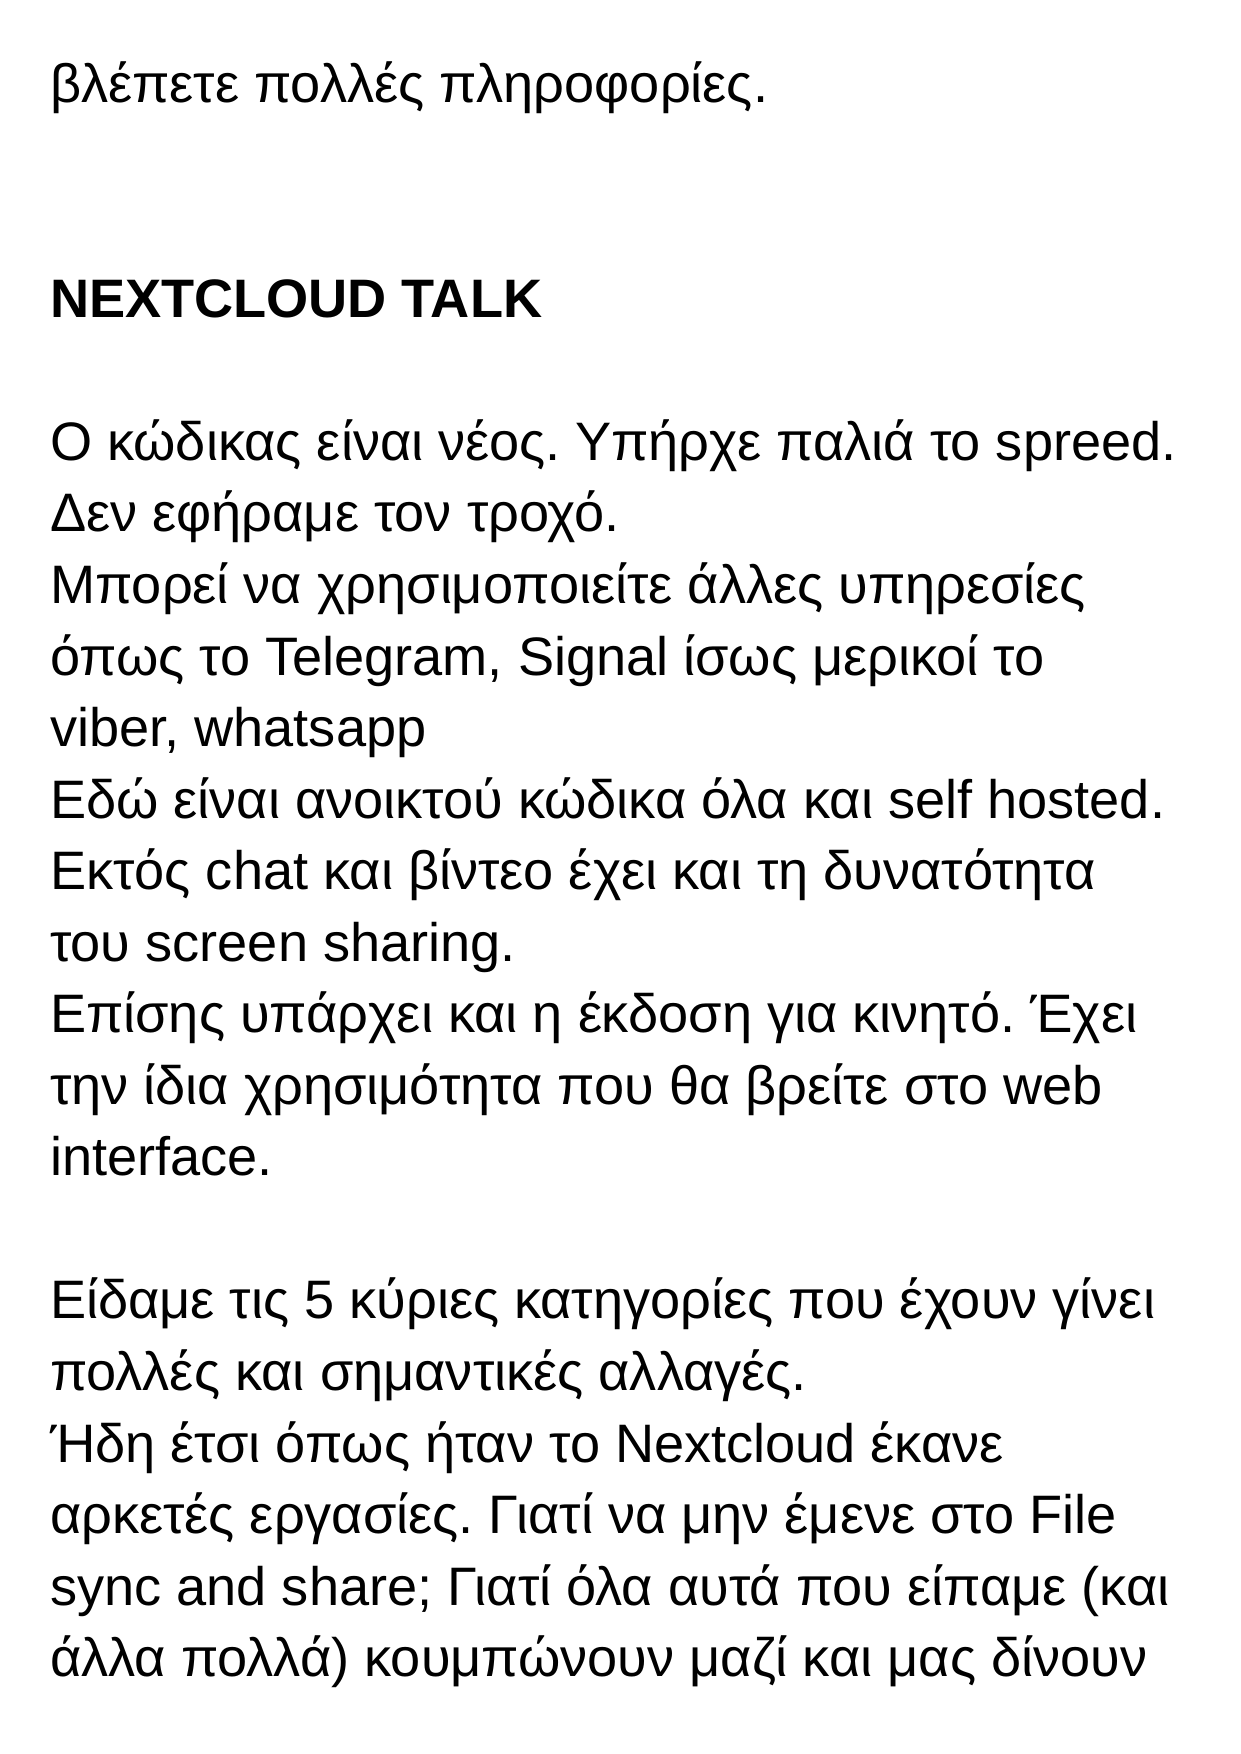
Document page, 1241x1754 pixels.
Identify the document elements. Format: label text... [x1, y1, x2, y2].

text Εδώ είναι ανοικτού κώδικα όλα και self hosted. [50, 767, 1178, 829]
text βλέπετε πολλές πληροφορίες. [50, 52, 1178, 114]
text Είδαμε τις 5 κύριες κατηγορίες που έχουν γίνει πολλές και σημαντικές αλλαγές. [50, 1268, 1178, 1402]
text NEXTCLOUD TALK [50, 266, 1178, 328]
text Ο κώδικας είναι νέος. Υπήρχε παλιά το spreed. Δεν εφήραμε τον τροχό. [50, 409, 1178, 543]
text Μπορεί να χρησιμοποιείτε άλλες υπηρεσίες όπως το Telegram, Signal ίσως μερικοί το viber, whatsapp [50, 552, 1178, 758]
text Εκτός chat και βίντεο έχει και τη δυνατότητα του screen sharing. [50, 839, 1178, 973]
text Ήδη έτσι όπως ήταν το Nextcloud έκανε αρκετές εργασίες. Γιατί να μην έμενε στο File sync and share; Γιατί όλα αυτά που είπαμε (και άλλα πολλά) κουμπώνουν μαζί και μας δίνουν [50, 1411, 1178, 1688]
text Επίσης υπάρχει και η έκδοση για κινητό. Έχει την ίδια χρησιμότητα που θα βρείτε στο web interface. [50, 982, 1178, 1187]
